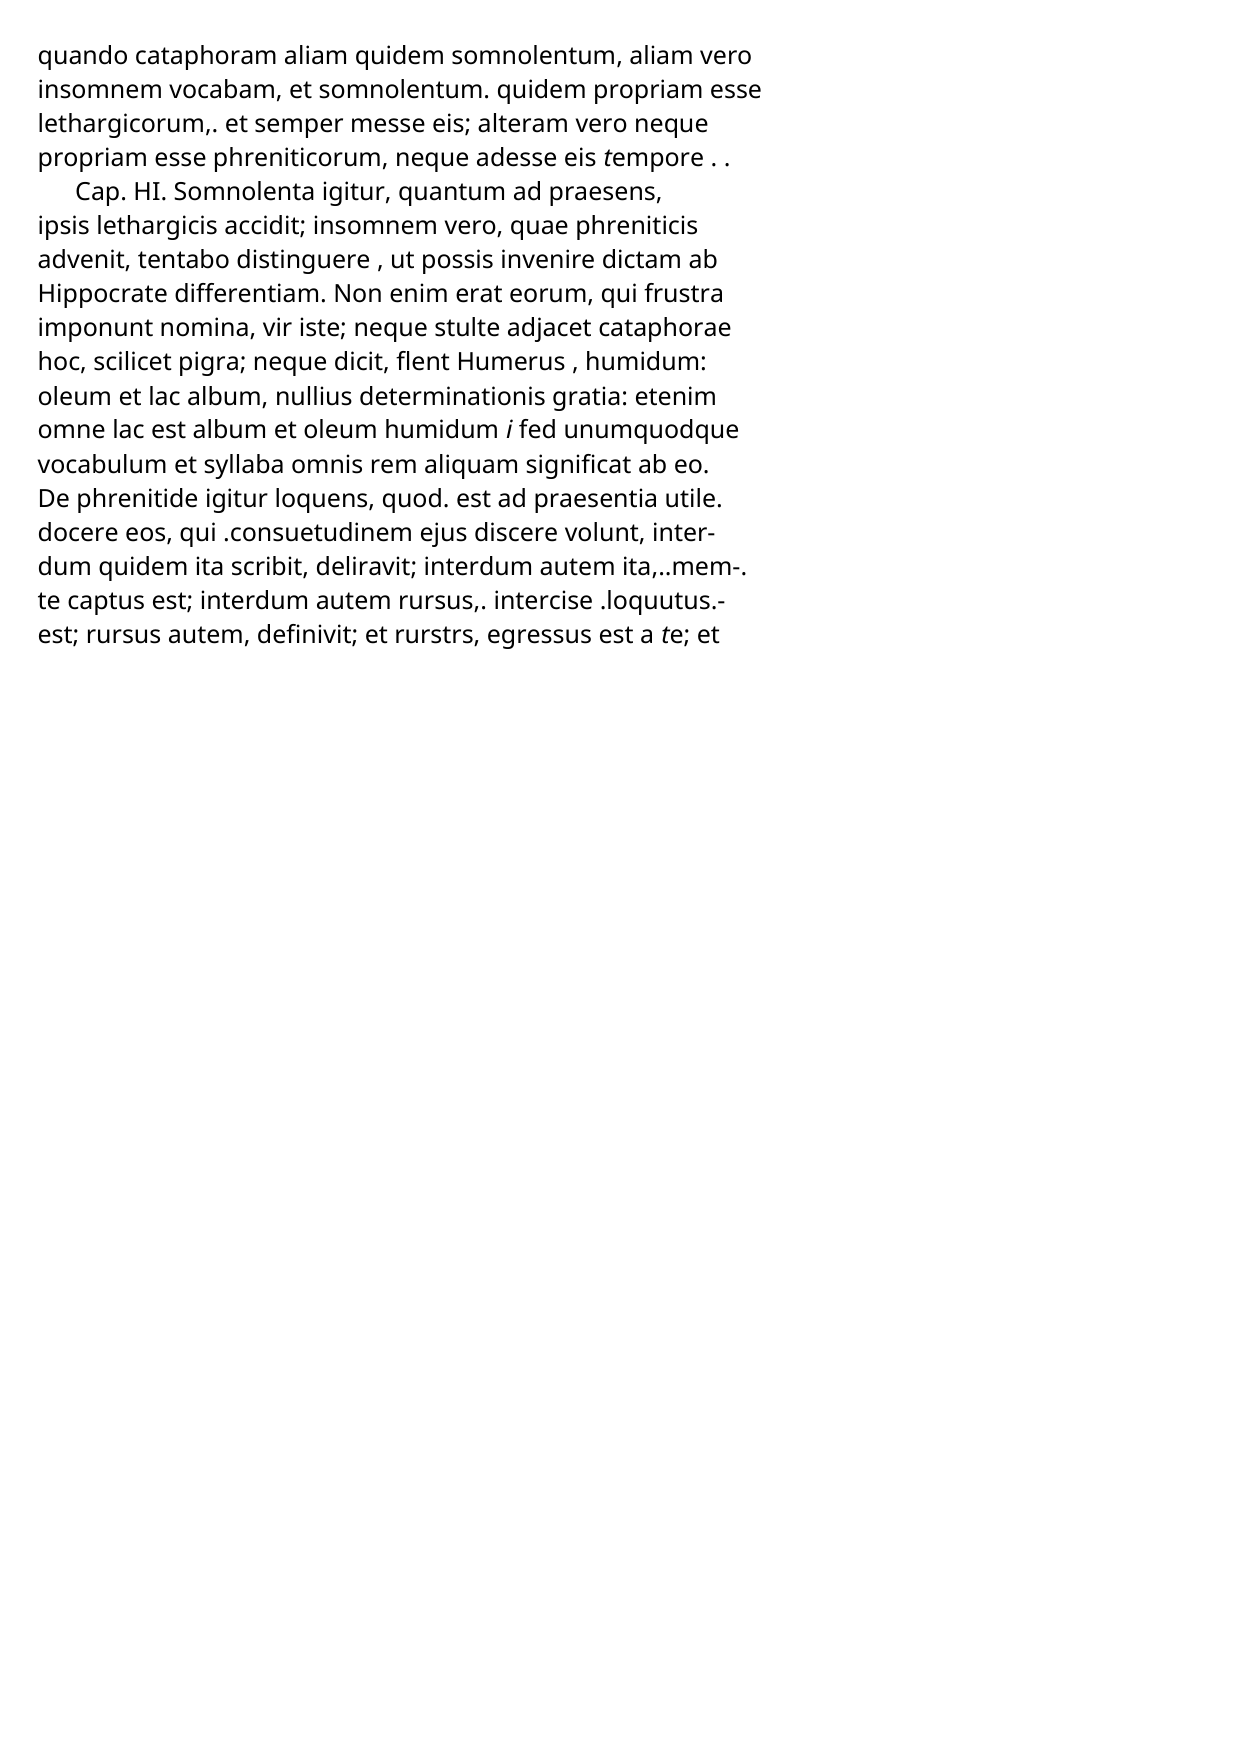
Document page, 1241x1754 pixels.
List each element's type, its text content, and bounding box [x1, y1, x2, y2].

text quando cataphoram aliam quidem somnolentum, aliam vero insomnem vocabam, et somnolentum. quidem propriam esse lethargicorum,. et semper messe eis; alteram vero neque propriam esse phreniticorum, neque adesse eis tempore . . [37, 37, 1203, 174]
text Cap. HI. Somnolenta igitur, quantum ad praesens, ipsis lethargicis accidit; insomnem vero, quae phreniticis advenit, tentabo distinguere , ut possis invenire dictam ab Hippocrate differentiam. Non enim erat eorum, qui frustra imponunt nomina, vir iste; neque stulte adjacet cataphorae hoc, scilicet pigra; neque dicit, flent Humerus , humidum: oleum et lac album, nullius determinationis gratia: etenim omne lac est album et oleum humidum i fed unumquodque vocabulum et syllaba omnis rem aliquam significat ab eo. De phrenitide igitur loquens, quod. est ad praesentia utile. docere eos, qui .consuetudinem ejus discere volunt, inter- dum quidem ita scribit, deliravit; interdum autem ita,..mem-. te captus est; interdum autem rursus,. intercise .loquutus.- est; rursus autem, definivit; et rurstrs, egressus est a te; et [37, 174, 1203, 651]
